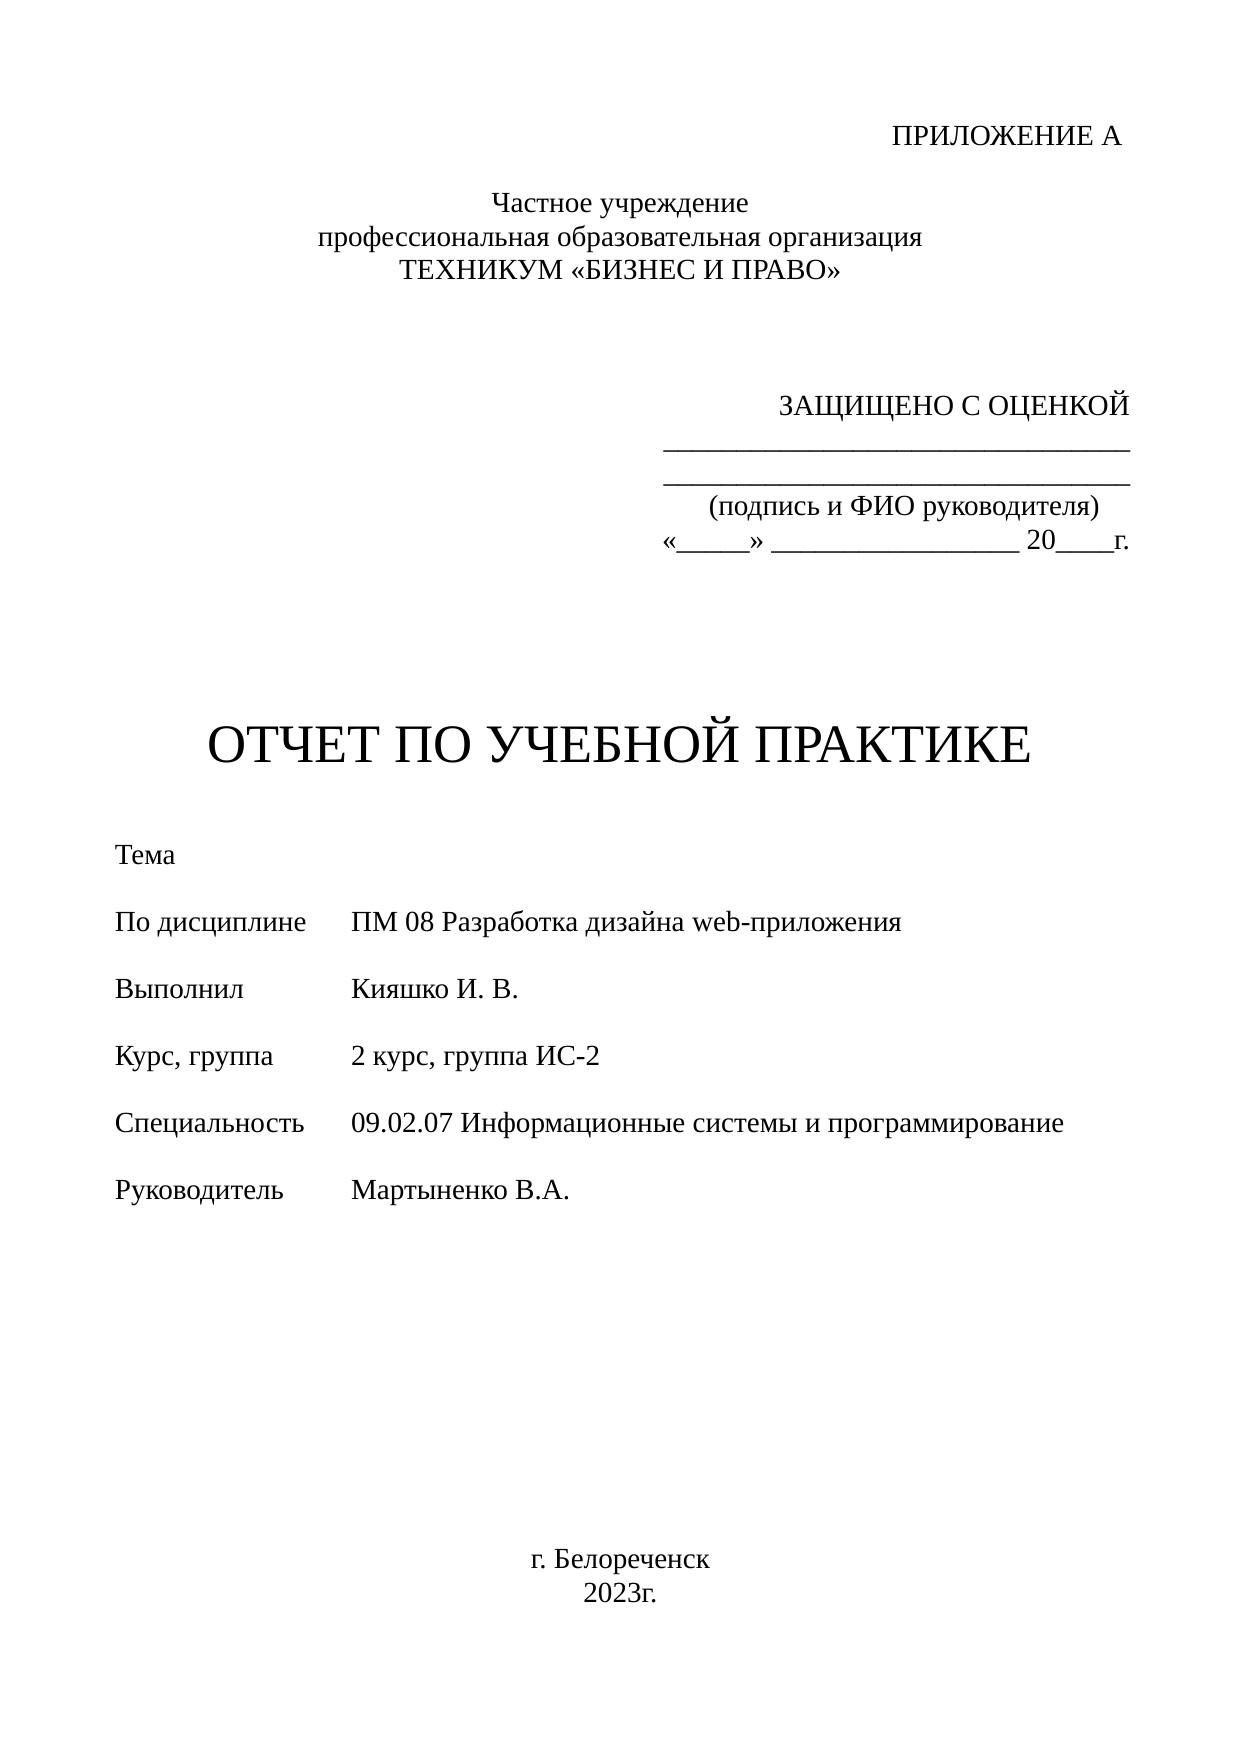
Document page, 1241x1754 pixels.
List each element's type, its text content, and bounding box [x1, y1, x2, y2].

text г. Белореченск [118, 1541, 1122, 1575]
text ________________________________ [635, 455, 1130, 488]
text ЗАЩИЩЕНО С ОЦЕНКОЙ [635, 388, 1130, 421]
text ОТЧЕТ ПО УЧЕБНОЙ ПРАКТИКЕ [118, 712, 1122, 774]
text ТЕХНИКУМ «БИЗНЕС И ПРАВО» [118, 252, 1122, 286]
table_header [340, 837, 1078, 904]
table_cell 09.02.07 Информационные системы и программирование [340, 1072, 1078, 1139]
text (подпись и ФИО руководителя) [635, 488, 1130, 522]
text 2023г. [118, 1575, 1122, 1608]
table_cell Руководитель [103, 1139, 339, 1239]
table_cell Курс, группа [103, 1005, 339, 1072]
table_cell 2 курс, группа ИС-2 [340, 1005, 1078, 1072]
text «_____» _________________ 20____г. [635, 522, 1130, 555]
text ПРИЛОЖЕНИЕ А [118, 118, 1122, 152]
table_header Тема [103, 837, 339, 904]
table_cell Выполнил [103, 938, 339, 1004]
text профессиональная образовательная организация [118, 219, 1122, 252]
table_cell ПМ 08 Разработка дизайна web-приложения [340, 904, 1078, 937]
table_cell Кияшко И. В. [340, 938, 1078, 1004]
text Частное учреждение [118, 185, 1122, 219]
table_cell По дисциплине [103, 904, 339, 937]
table_cell Специальность [103, 1072, 339, 1139]
table_cell Мартыненко В.А. [340, 1139, 1078, 1239]
text ________________________________ [635, 421, 1130, 455]
